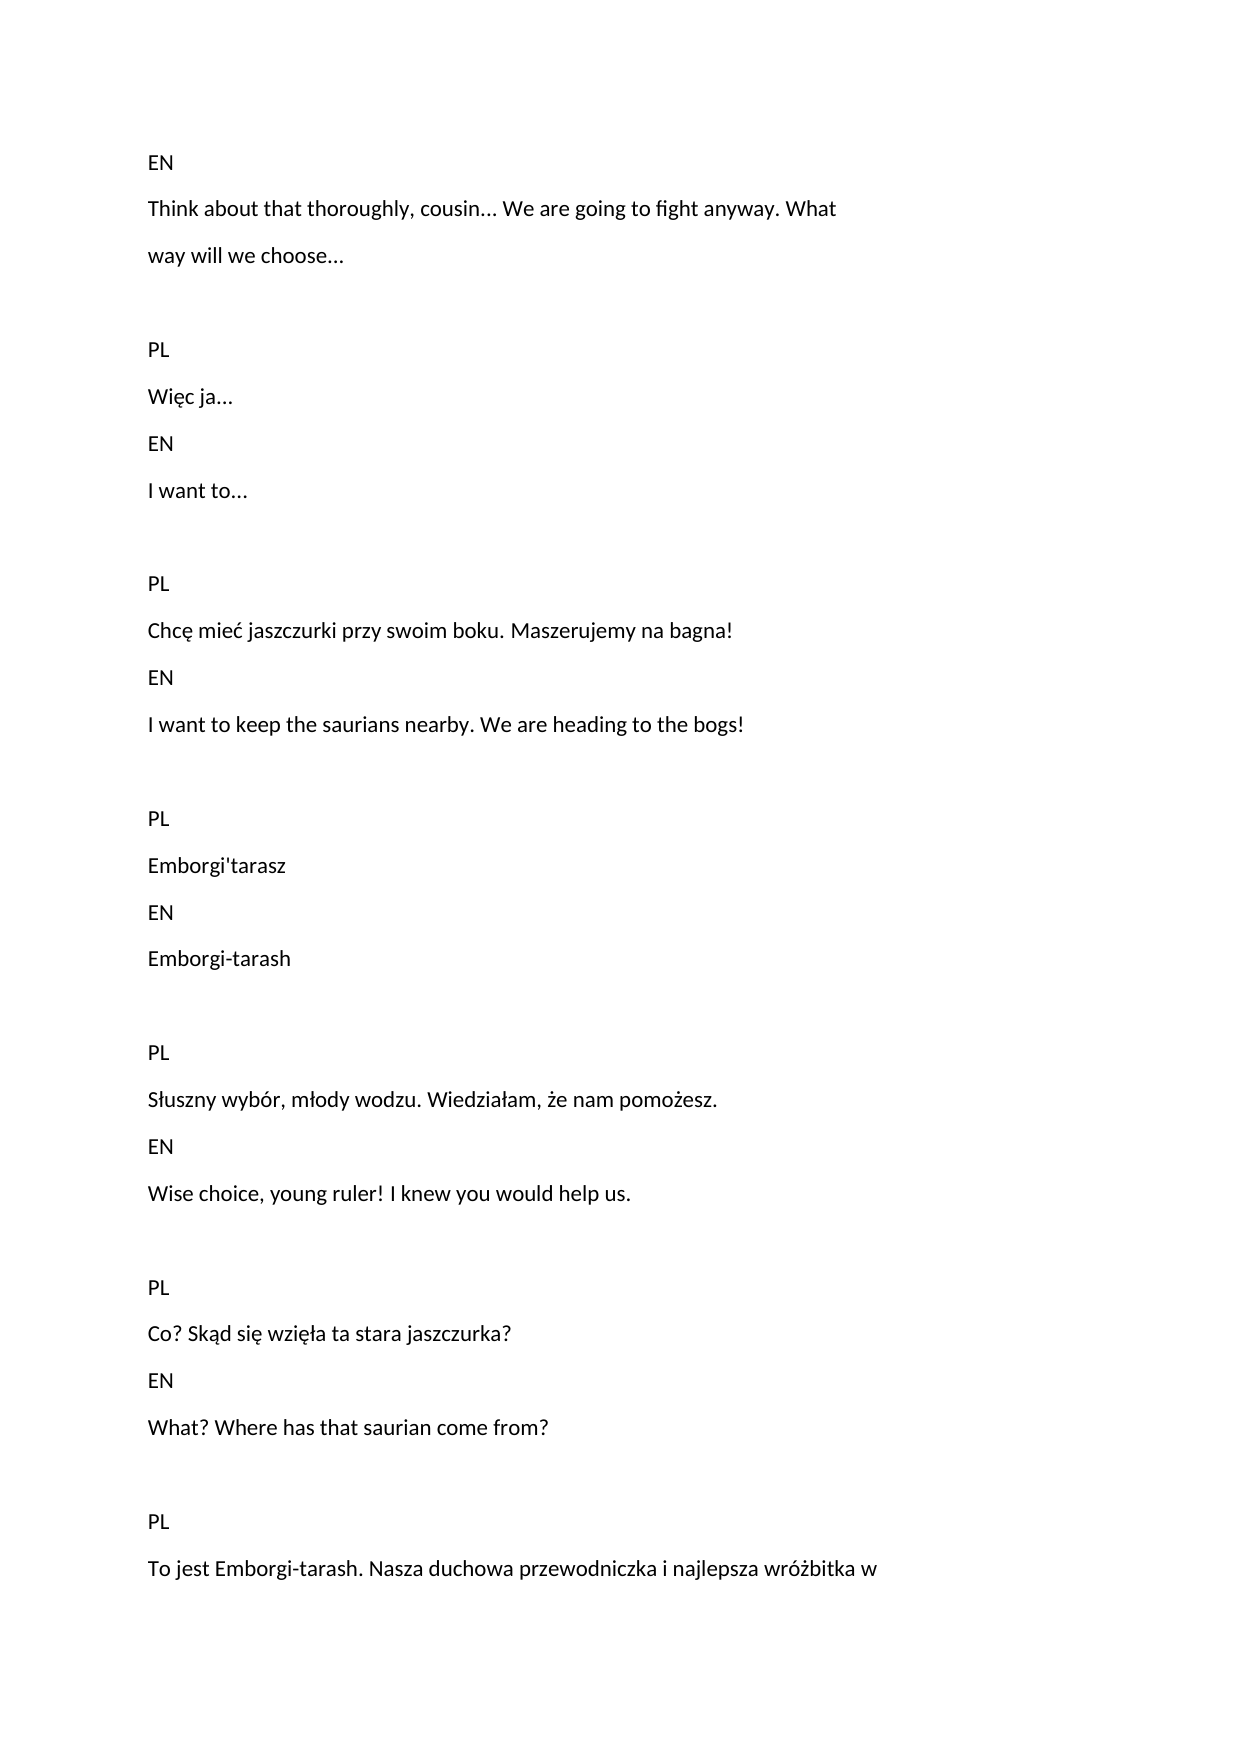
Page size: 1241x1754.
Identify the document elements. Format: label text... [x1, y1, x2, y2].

text PL [148, 335, 1093, 363]
text Wise choice, young ruler! I knew you would help us. [148, 1179, 1093, 1207]
text EN [148, 429, 1093, 457]
text PL [148, 1507, 1093, 1535]
text PL [148, 1273, 1093, 1301]
text PL [148, 1038, 1093, 1066]
text Emborgi-tarash [148, 944, 1093, 972]
text EN [148, 148, 1093, 176]
text EN [148, 663, 1093, 691]
text I want to... [148, 476, 1093, 504]
text To jest Emborgi-tarash. Nasza duchowa przewodniczka i najlepsza wróżbitka w [148, 1554, 1093, 1582]
text What? Where has that saurian come from? [148, 1413, 1093, 1441]
text Chcę mieć jaszczurki przy swoim boku. Maszerujemy na bagna! [148, 616, 1093, 644]
text way will we choose... [148, 241, 1093, 269]
text Co? Skąd się wzięła ta stara jaszczurka? [148, 1319, 1093, 1347]
text PL [148, 804, 1093, 832]
text Emborgi'tarasz [148, 851, 1093, 879]
text PL [148, 569, 1093, 597]
text EN [148, 898, 1093, 926]
text I want to keep the saurians nearby. We are heading to the bogs! [148, 710, 1093, 738]
text EN [148, 1132, 1093, 1160]
text Think about that thoroughly, cousin... We are going to fight anyway. What [148, 194, 1093, 222]
text Słuszny wybór, młody wodzu. Wiedziałam, że nam pomożesz. [148, 1085, 1093, 1113]
text Więc ja... [148, 382, 1093, 410]
text EN [148, 1366, 1093, 1394]
